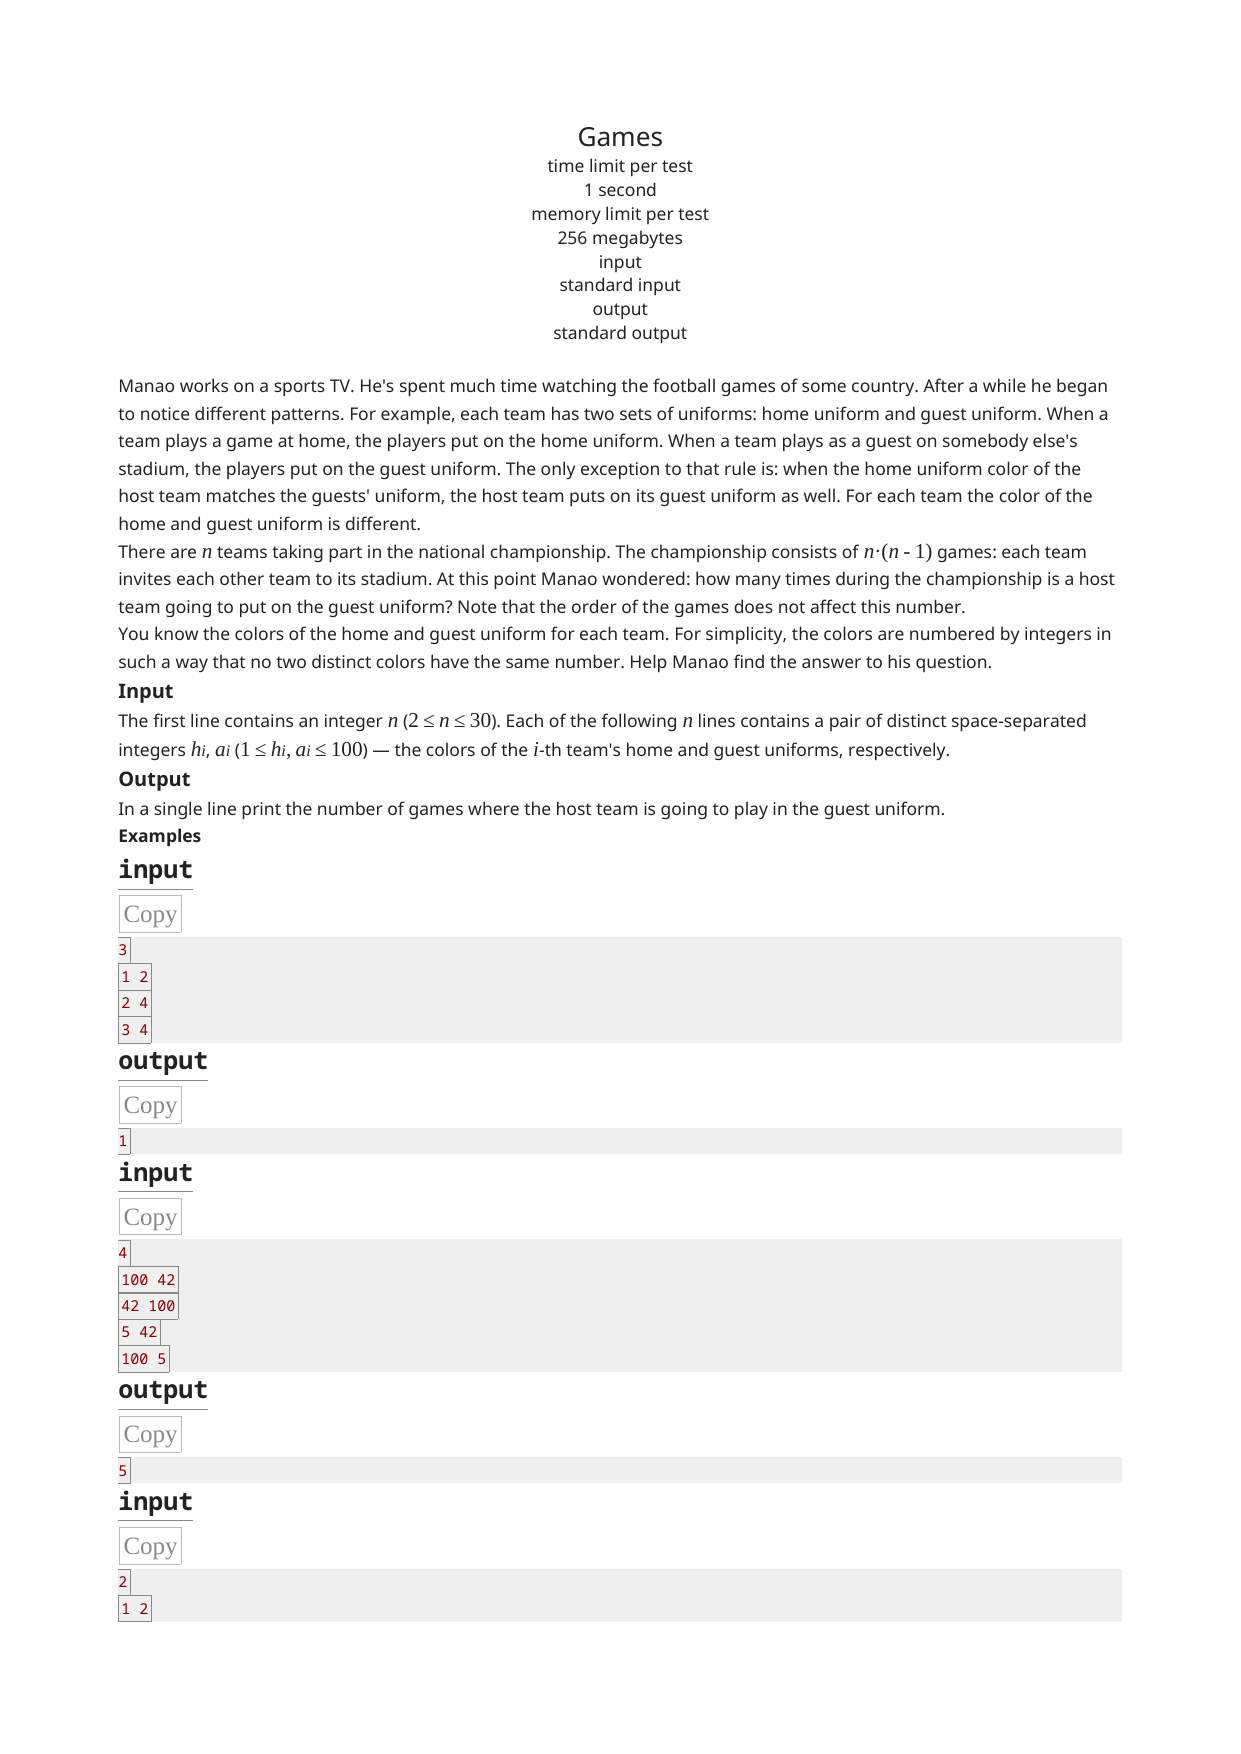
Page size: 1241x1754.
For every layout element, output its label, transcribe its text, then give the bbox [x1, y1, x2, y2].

text Copy [120, 1417, 181, 1452]
text input [118, 249, 1122, 273]
text 256 megabytes [118, 225, 1122, 249]
text memory limit per test [118, 202, 1122, 225]
text [131, 1239, 1122, 1266]
text output [118, 1372, 1122, 1409]
text 100 42 [119, 1267, 178, 1292]
text 5 [118, 1458, 130, 1483]
text Copy [120, 896, 181, 932]
text 1 2 [119, 1596, 151, 1621]
text Examples [118, 824, 1122, 848]
text 4 [118, 1241, 130, 1266]
text Input [118, 677, 1122, 704]
text [131, 1569, 1122, 1595]
text 2 [118, 1570, 130, 1595]
text [152, 990, 1122, 1016]
text [182, 1527, 1121, 1564]
text input [118, 1483, 1122, 1521]
text 3 4 [119, 1017, 151, 1043]
text [131, 937, 1122, 963]
text input [118, 1154, 1122, 1191]
text Copy [120, 1528, 181, 1564]
text 3 [118, 938, 130, 963]
text output [118, 297, 1122, 321]
text [182, 1416, 1121, 1452]
text [182, 1086, 1121, 1123]
text standard output [118, 321, 1122, 345]
text [161, 1319, 1122, 1345]
text Copy [120, 1199, 181, 1234]
text [182, 895, 1121, 932]
text [152, 1016, 1122, 1043]
text 2 4 [119, 991, 151, 1016]
text Games [118, 118, 1122, 154]
text 5 42 [119, 1320, 160, 1345]
text output [118, 1043, 1122, 1080]
text input [118, 852, 1122, 889]
text [179, 1292, 1122, 1319]
text 1 2 [119, 964, 151, 990]
text 1 [118, 1129, 130, 1154]
text [182, 1198, 1121, 1234]
text [152, 963, 1122, 990]
text [179, 1266, 1122, 1292]
text There are n teams taking part in the national championship. The championship consists of n·(n - 1) games: each team invites each other team to its stadium. At this point Manao wondered: how many times during the championship is a host team going to put on the guest uniform? Note that the order of the games does not affect this number. [118, 538, 1122, 618]
text Output [118, 765, 1122, 793]
text 100 5 [119, 1346, 169, 1372]
text The first line contains an integer n (2 ≤ n ≤ 30). Each of the following n lines contains a pair of distinct space-separated integers hi, ai (1 ≤ hi, ai ≤ 100) — the colors of the i-th team's home and guest uniforms, respectively. [118, 708, 1122, 762]
text 42 100 [119, 1294, 178, 1319]
text time limit per test [118, 154, 1122, 178]
text standard input [118, 273, 1122, 297]
text You know the colors of the home and guest uniform for each team. For simplicity, the colors are numbered by integers in such a way that no two distinct colors have the same number. Help Manao find the answer to his question. [118, 622, 1122, 673]
text Copy [120, 1087, 181, 1123]
text [152, 1595, 1122, 1622]
text In a single line print the number of games where the host team is going to play in the guest uniform. [118, 797, 1122, 821]
text 1 second [118, 178, 1122, 202]
text [170, 1345, 1122, 1372]
text Manao works on a sports TV. He's spent much time watching the football games of some country. After a while he began to notice different patterns. For example, each team has two sets of uniforms: home uniform and guest uniform. When a team plays a game at home, the players put on the home uniform. When a team plays as a guest on somebody else's stadium, the players put on the guest uniform. The only exception to that rule is: when the home uniform color of the host team matches the guests' uniform, the host team puts on its guest uniform as well. For each team the color of the home and guest uniform is different. [118, 374, 1122, 535]
text [131, 1457, 1122, 1483]
text [131, 1128, 1122, 1154]
